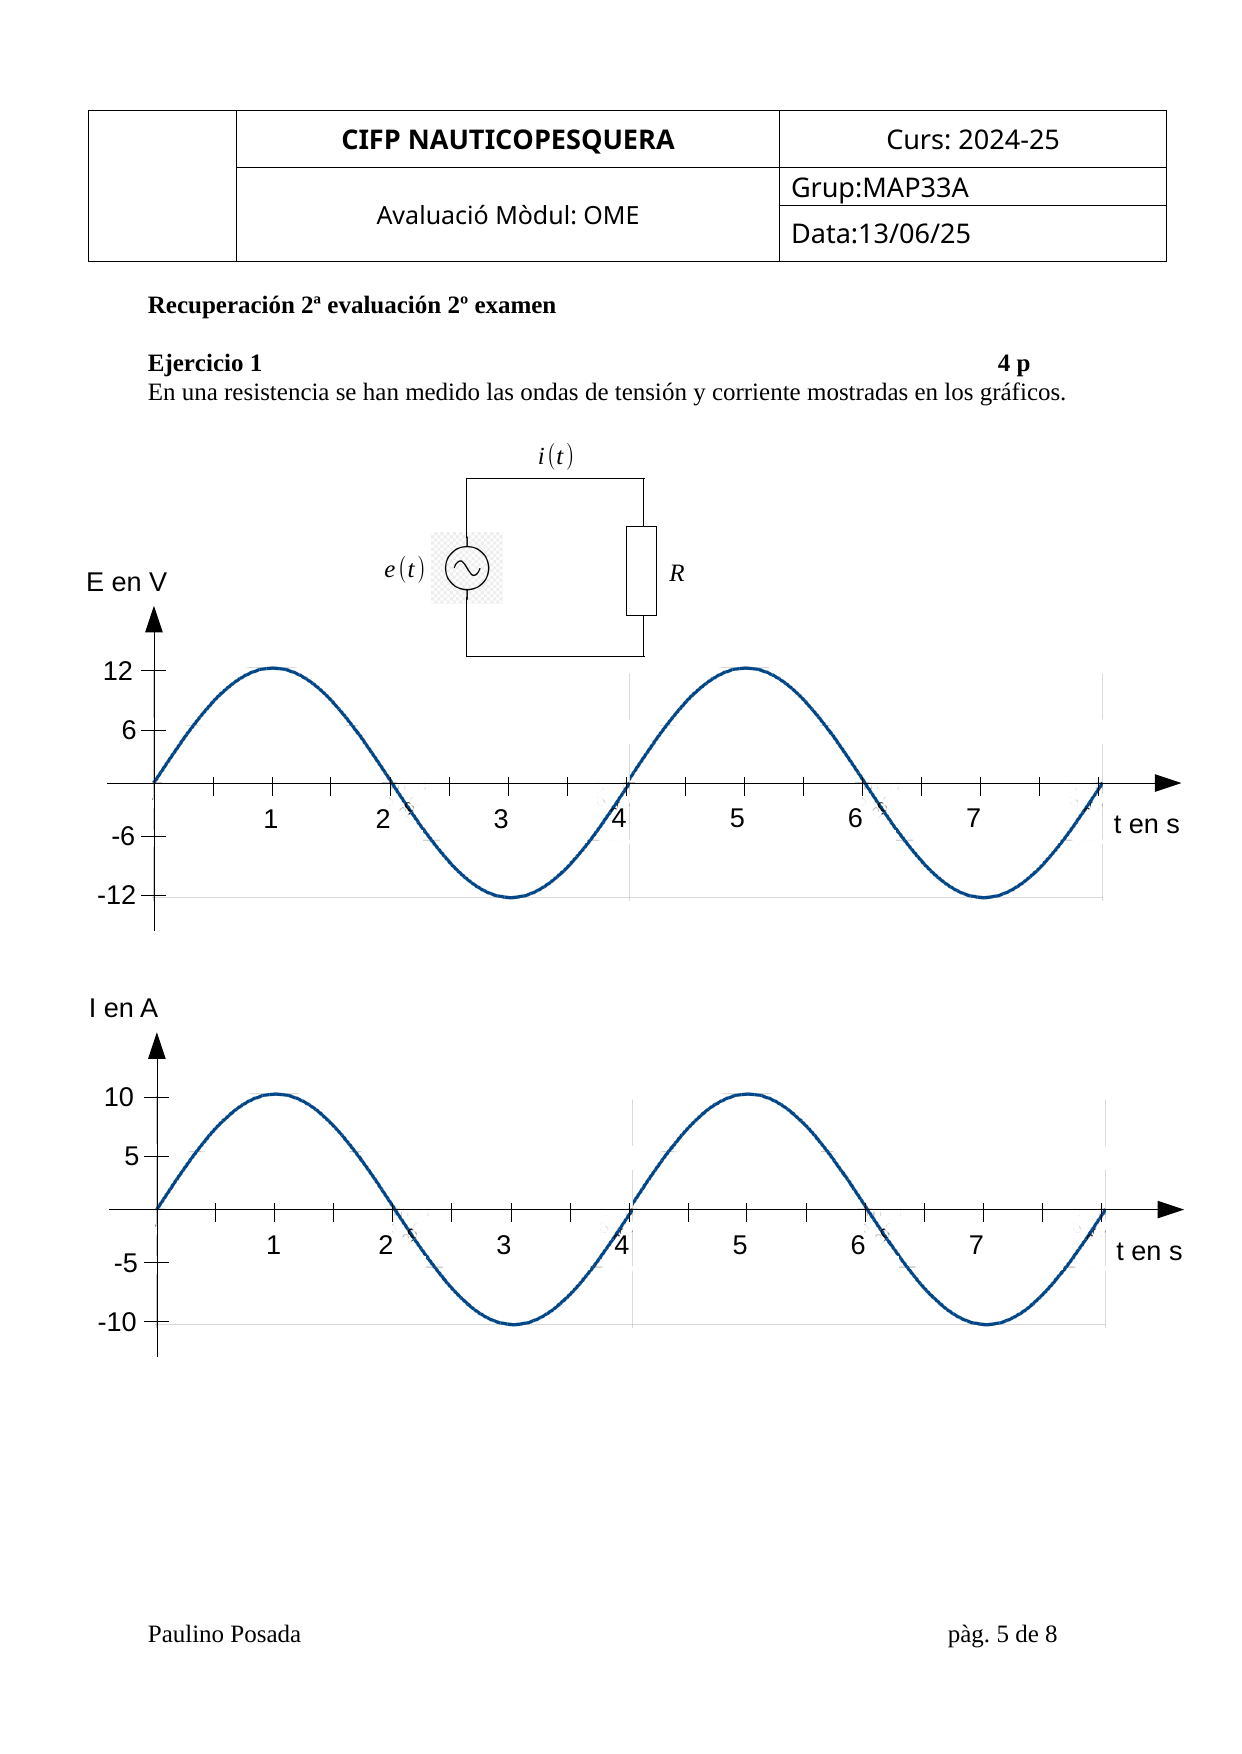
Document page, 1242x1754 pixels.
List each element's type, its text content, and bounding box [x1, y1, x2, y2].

picture [155, 664, 1103, 783]
picture [155, 784, 1103, 901]
picture [431, 532, 503, 604]
picture [158, 1090, 1106, 1209]
text En una resistencia se han medido las ondas de tensión y corriente mostradas en los gráficos. [148, 377, 1094, 405]
picture [158, 1210, 1106, 1328]
text Ejercicio 1 4 p [148, 348, 1094, 377]
text Recuperación 2ª evaluación 2º examen [148, 290, 1094, 319]
